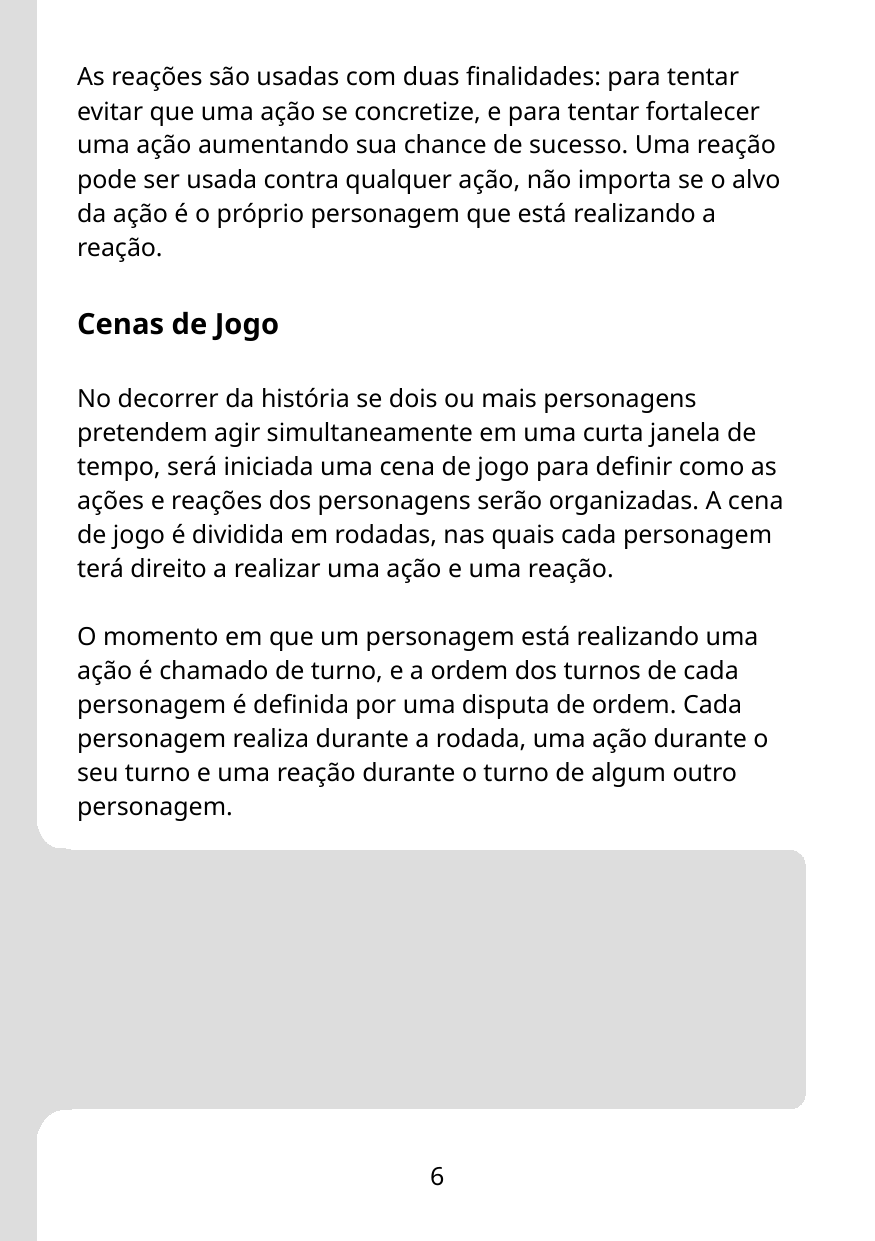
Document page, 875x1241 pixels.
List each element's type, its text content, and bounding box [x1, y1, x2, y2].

text No decorrer da história se dois ou mais personagens pretendem agir simultaneamente em uma curta janela de tempo, será iniciada uma cena de jogo para definir como as ações e reações dos personagens serão organizadas. A cena de jogo é dividida em rodadas, nas quais cada personagem terá direito a realizar uma ação e uma reação. [77, 380, 797, 585]
text O momento em que um personagem está realizando uma ação é chamado de turno, e a ordem dos turnos de cada personagem é definida por uma disputa de ordem. Cada personagem realiza durante a rodada, uma ação durante o seu turno e uma reação durante o turno de algum outro personagem. [77, 619, 797, 823]
subtitle Cenas de Jogo [77, 303, 797, 343]
text As reações são usadas com duas finalidades: para tentar evitar que uma ação se concretize, e para tentar fortalecer uma ação aumentando sua chance de sucesso. Uma reação pode ser usada contra qualquer ação, não importa se o alvo da ação é o próprio personagem que está realizando a reação. [77, 59, 797, 263]
